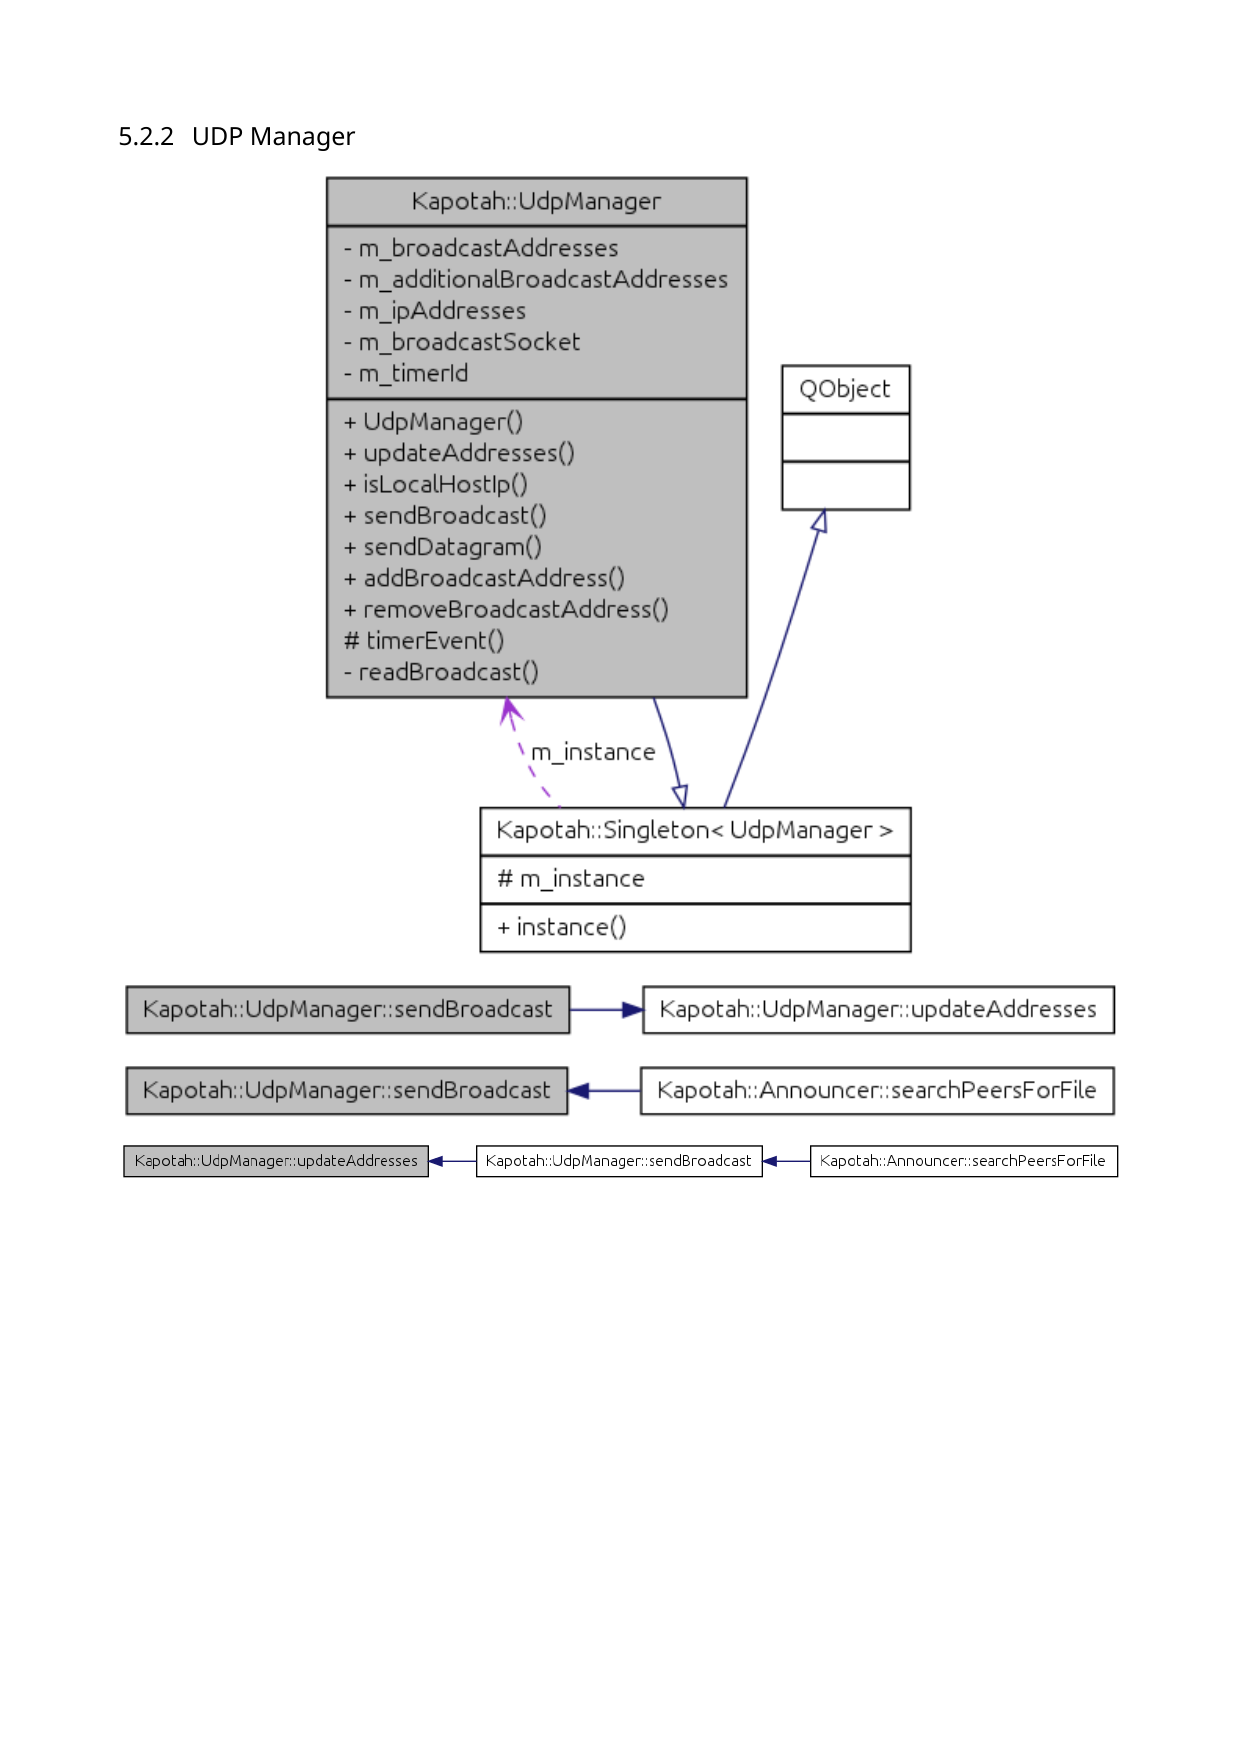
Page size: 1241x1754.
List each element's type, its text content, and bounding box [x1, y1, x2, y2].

picture [321, 169, 920, 962]
picture [118, 978, 1123, 1043]
picture [118, 1141, 1123, 1183]
text 5.2.2 UDP Manager [118, 118, 1122, 152]
picture [118, 1059, 1123, 1124]
